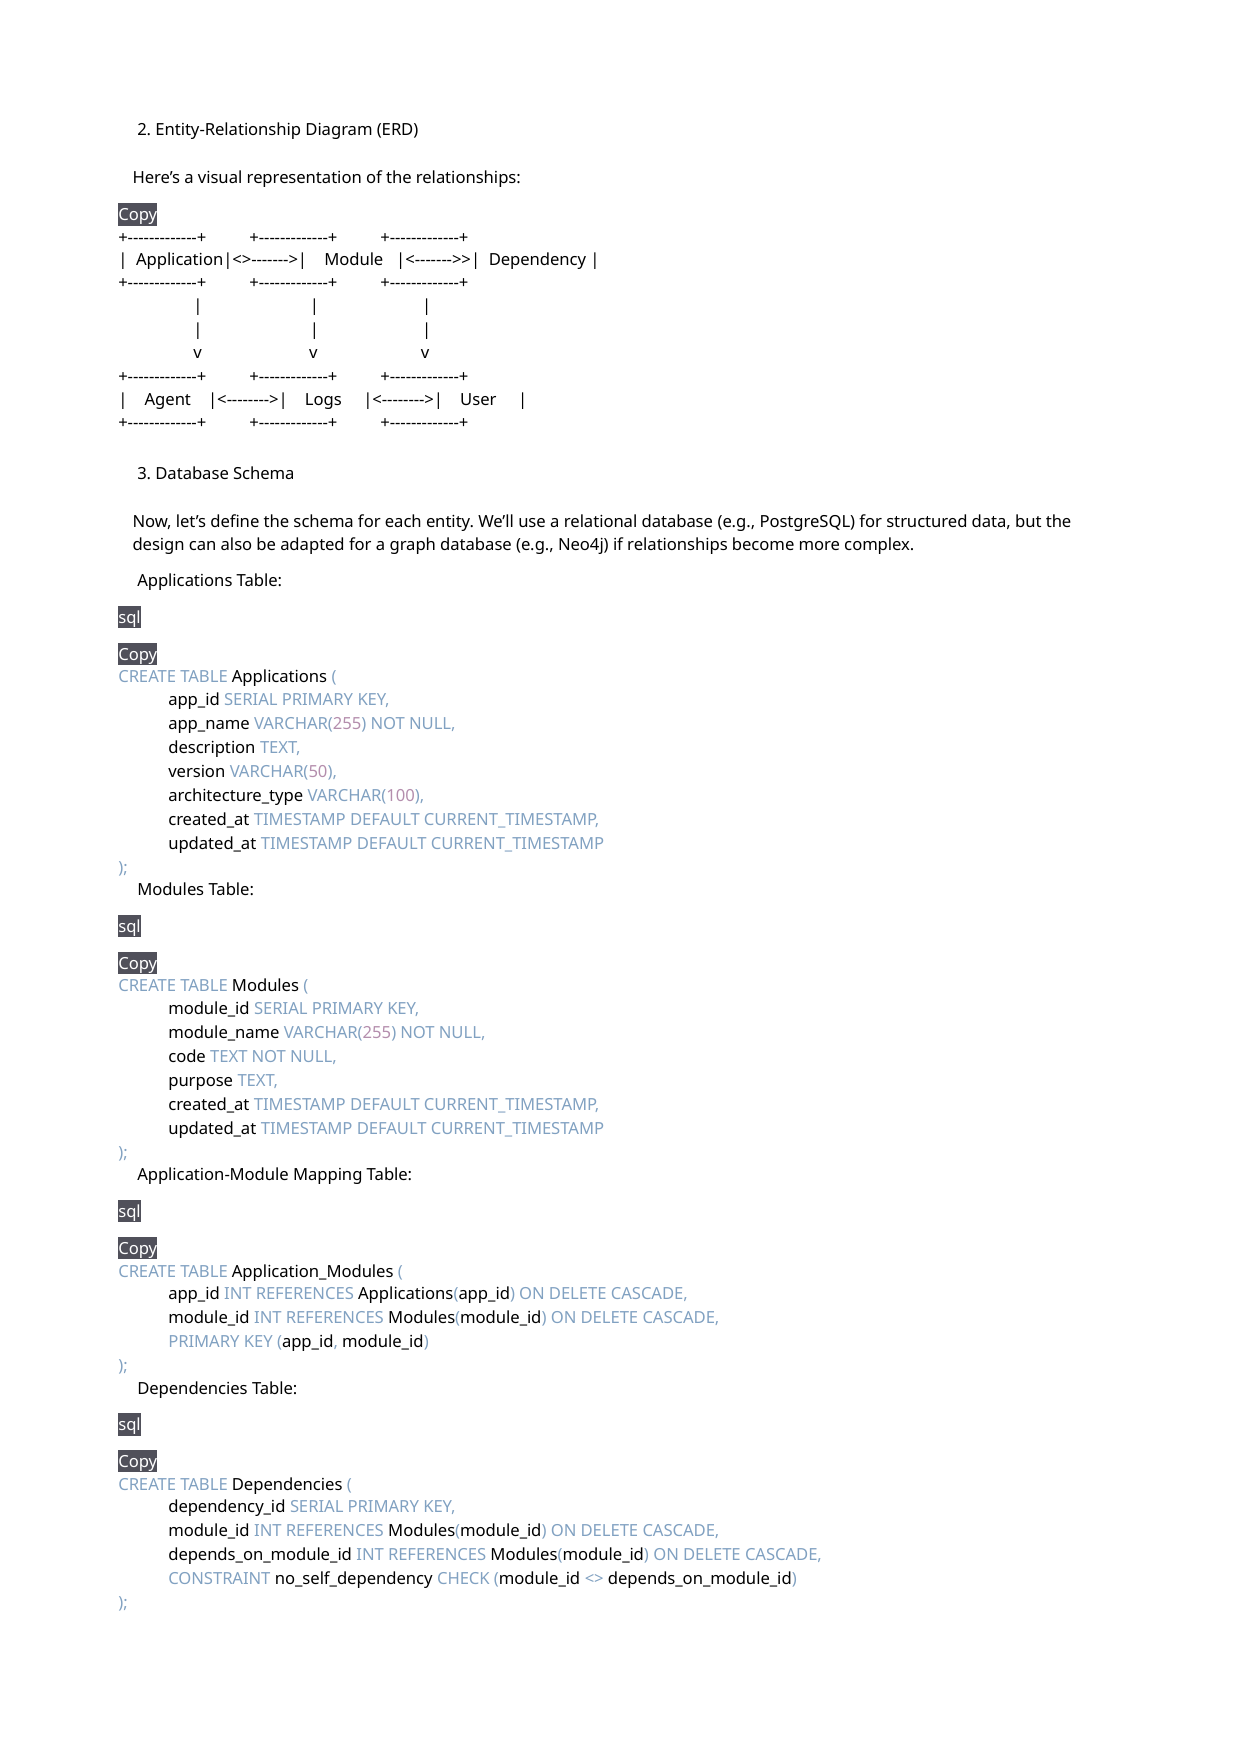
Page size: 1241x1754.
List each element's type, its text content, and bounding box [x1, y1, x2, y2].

text code TEXT NOT NULL, [118, 1045, 1122, 1069]
text ); [118, 855, 1122, 878]
text ); [118, 1141, 1122, 1163]
text app_id INT REFERENCES Applications(app_id) ON DELETE CASCADE, [118, 1282, 1122, 1306]
text ); [118, 1354, 1122, 1376]
text | Application|<>------->| Module |<------->>| Dependency | [118, 248, 1122, 271]
text Copy [118, 952, 1122, 974]
text CONSTRAINT no_self_dependency CHECK (module_id <> depends_on_module_id) [118, 1567, 1122, 1591]
text +-------------+ +-------------+ +-------------+ [118, 226, 1122, 248]
text updated_at TIMESTAMP DEFAULT CURRENT_TIMESTAMP [118, 1117, 1122, 1141]
text CREATE TABLE Applications ( [118, 665, 1122, 688]
text Now, let’s define the schema for each entity. We’ll use a relational database (e.g., PostgreSQL) for structured data, but the design can also be adapted for a graph database (e.g., Neo4j) if relationships become more complex. [132, 509, 1122, 555]
text CREATE TABLE Application_Modules ( [118, 1259, 1122, 1282]
text module_id INT REFERENCES Modules(module_id) ON DELETE CASCADE, [118, 1306, 1122, 1330]
text sql [118, 1413, 1122, 1436]
subtitle 2. Entity-Relationship Diagram (ERD) [137, 118, 1122, 141]
text +-------------+ +-------------+ +-------------+ [118, 410, 1122, 433]
text | Agent |<-------->| Logs |<-------->| User | [118, 388, 1122, 410]
text ); [118, 1591, 1122, 1613]
text | | | [118, 317, 1122, 341]
subtitle Application-Module Mapping Table: [137, 1163, 1122, 1186]
text purpose TEXT, [118, 1069, 1122, 1093]
text v v v [118, 341, 1122, 365]
text depends_on_module_id INT REFERENCES Modules(module_id) ON DELETE CASCADE, [118, 1543, 1122, 1567]
subtitle 3. Database Schema [137, 462, 1122, 484]
text version VARCHAR(50), [118, 759, 1122, 783]
text app_name VARCHAR(255) NOT NULL, [118, 712, 1122, 736]
text dependency_id SERIAL PRIMARY KEY, [118, 1495, 1122, 1519]
subtitle Dependencies Table: [137, 1376, 1122, 1399]
text Here’s a visual representation of the relationships: [132, 166, 1122, 189]
text | | | [118, 293, 1122, 317]
text CREATE TABLE Modules ( [118, 974, 1122, 997]
subtitle Applications Table: [137, 569, 1122, 592]
text sql [118, 1200, 1122, 1222]
text sql [118, 606, 1122, 628]
text PRIMARY KEY (app_id, module_id) [118, 1330, 1122, 1354]
text sql [118, 915, 1122, 937]
text Copy [118, 203, 1122, 226]
text CREATE TABLE Dependencies ( [118, 1472, 1122, 1495]
text Copy [118, 642, 1122, 665]
text description TEXT, [118, 736, 1122, 759]
text created_at TIMESTAMP DEFAULT CURRENT_TIMESTAMP, [118, 807, 1122, 831]
text module_name VARCHAR(255) NOT NULL, [118, 1021, 1122, 1045]
text module_id INT REFERENCES Modules(module_id) ON DELETE CASCADE, [118, 1519, 1122, 1543]
text updated_at TIMESTAMP DEFAULT CURRENT_TIMESTAMP [118, 831, 1122, 855]
text +-------------+ +-------------+ +-------------+ [118, 365, 1122, 388]
text +-------------+ +-------------+ +-------------+ [118, 271, 1122, 293]
text module_id SERIAL PRIMARY KEY, [118, 997, 1122, 1021]
text architecture_type VARCHAR(100), [118, 783, 1122, 807]
text Copy [118, 1237, 1122, 1259]
text created_at TIMESTAMP DEFAULT CURRENT_TIMESTAMP, [118, 1093, 1122, 1117]
text app_id SERIAL PRIMARY KEY, [118, 688, 1122, 712]
subtitle Modules Table: [137, 878, 1122, 901]
text Copy [118, 1450, 1122, 1472]
